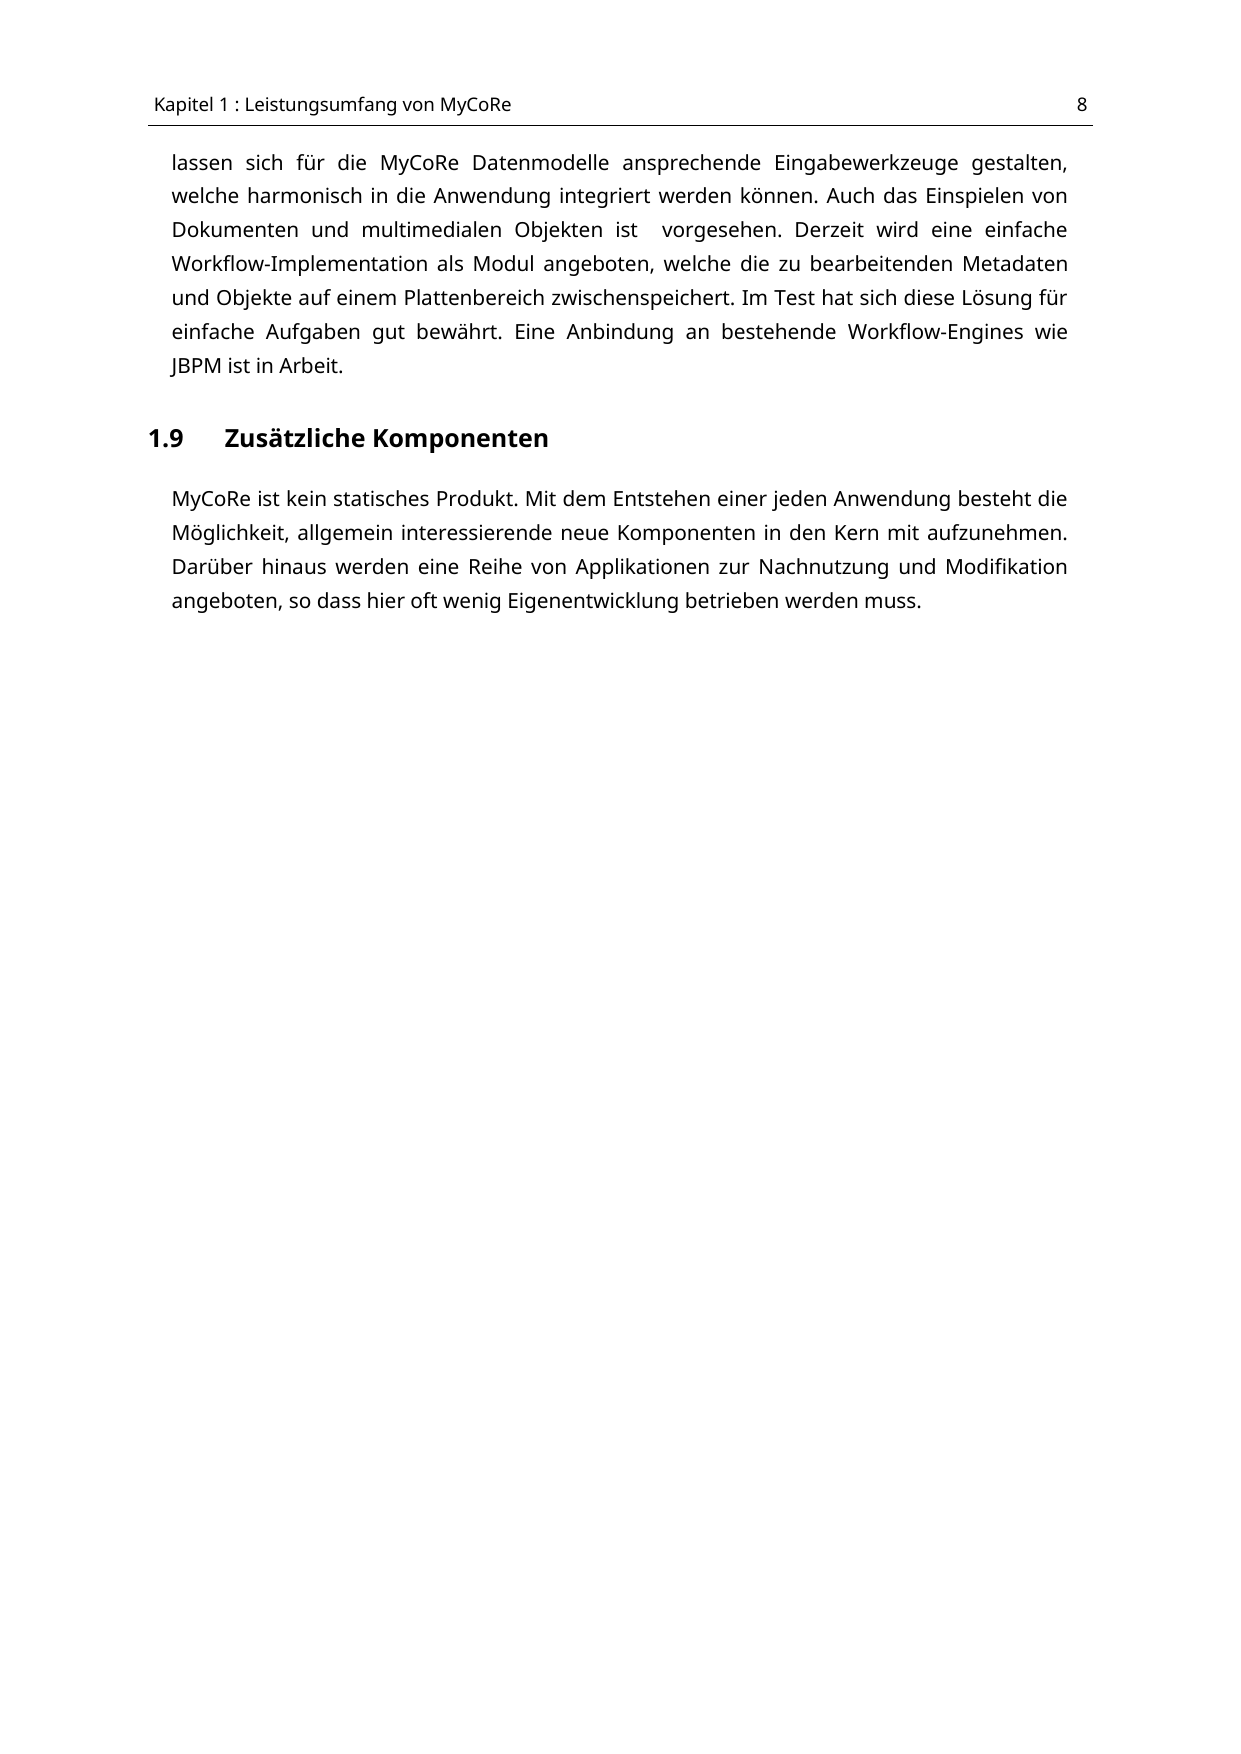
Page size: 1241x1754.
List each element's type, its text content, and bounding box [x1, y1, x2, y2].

text MyCoRe ist kein statisches Produkt. Mit dem Entstehen einer jeden Anwendung besteht die Möglichkeit, allgemein interessierende neue Komponenten in den Kern mit aufzunehmen. Darüber hinaus werden eine Reihe von Applikationen zur Nachnutzung und Modifikation angeboten, so dass hier oft wenig Eigenentwicklung betrieben werden muss. [171, 484, 1069, 614]
text lassen sich für die MyCoRe Datenmodelle ansprechende Eingabewerkzeuge gestalten, welche harmonisch in die Anwendung integriert werden können. Auch das Einspielen von Dokumenten und multimedialen Objekten ist vorgesehen. Derzeit wird eine einfache Workflow-Implementation als Modul angeboten, welche die zu bearbeitenden Metadaten und Objekte auf einem Plattenbereich zwischenspeichert. Im Test hat sich diese Lösung für einfache Aufgaben gut bewährt. Eine Anbindung an bestehende Workflow-Engines wie JBPM ist in Arbeit. [171, 148, 1069, 379]
subtitle Zusätzliche Komponenten [148, 420, 1092, 454]
